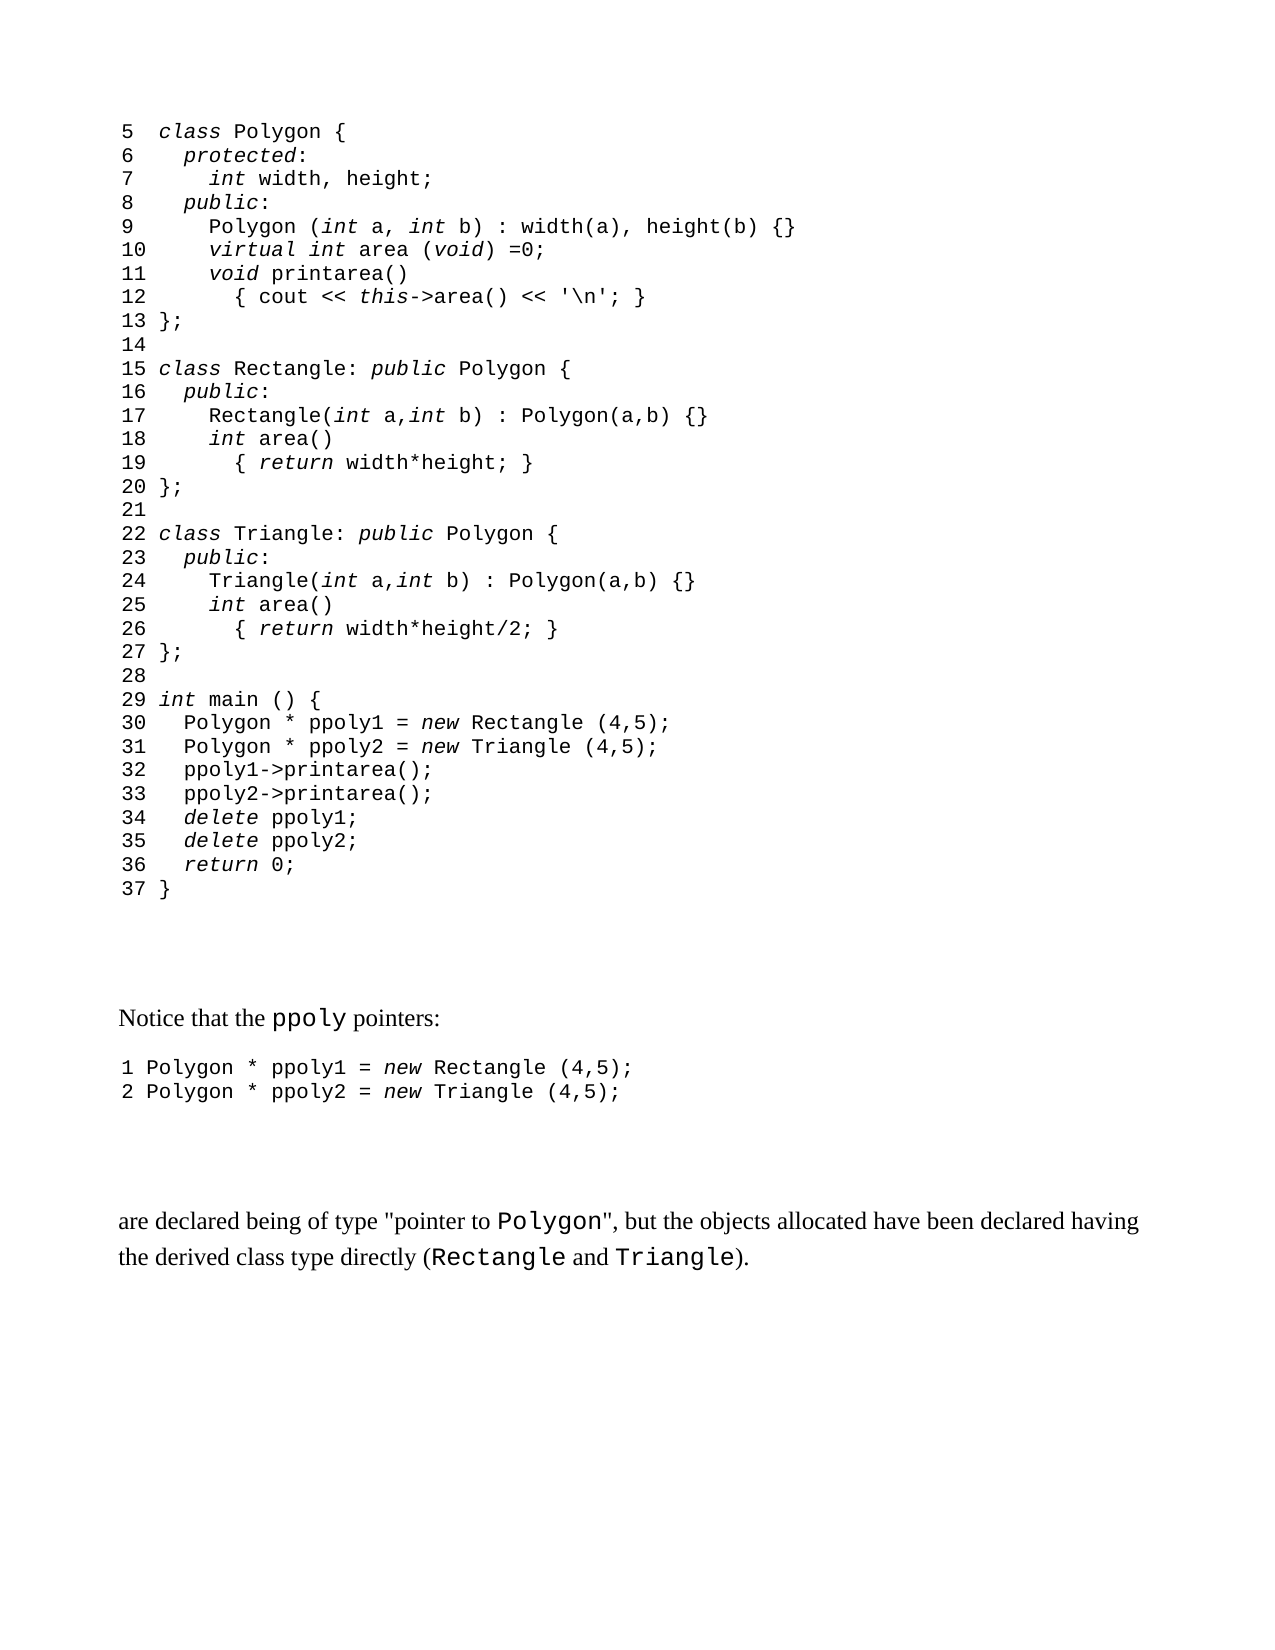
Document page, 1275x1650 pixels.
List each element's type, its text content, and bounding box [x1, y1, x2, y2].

text are declared being of type "pointer to Polygon", but the objects allocated have been declared having the derived class type directly (Rectangle and Triangle). [118, 1137, 1157, 1273]
text Notice that the ppoly pointers: [118, 934, 1157, 1033]
table_header [642, 1054, 658, 1137]
table_header Polygon * ppoly1 = new Rectangle (4,5); Polygon * ppoly2 = new Triangle (4,5); [143, 1054, 642, 1137]
table_header 5 6 7 8 9 10 11 12 13 14 15 16 17 18 19 20 21 22 23 24 25 26 27 28 29 30 31 32 33 34 35 36 37 [118, 118, 156, 934]
table_header 1 2 [118, 1054, 143, 1137]
table_header [804, 118, 840, 934]
table_header class Polygon { protected: int width, height; public: Polygon (int a, int b) : width(a), height(b) {} virtual int area (void) =0; void printarea() { cout << this->area() << '\n'; } }; class Rectangle: public Polygon { public: Rectangle(int a,int b) : Polygon(a,b) {} int area() { return width*height; } }; class Triangle: public Polygon { public: Triangle(int a,int b) : Polygon(a,b) {} int area() { return width*height/2; } }; int main () { Polygon * ppoly1 = new Rectangle (4,5); Polygon * ppoly2 = new Triangle (4,5); ppoly1->printarea(); ppoly2->printarea(); delete ppoly1; delete ppoly2; return 0; } [156, 118, 804, 934]
table_header [840, 118, 971, 934]
